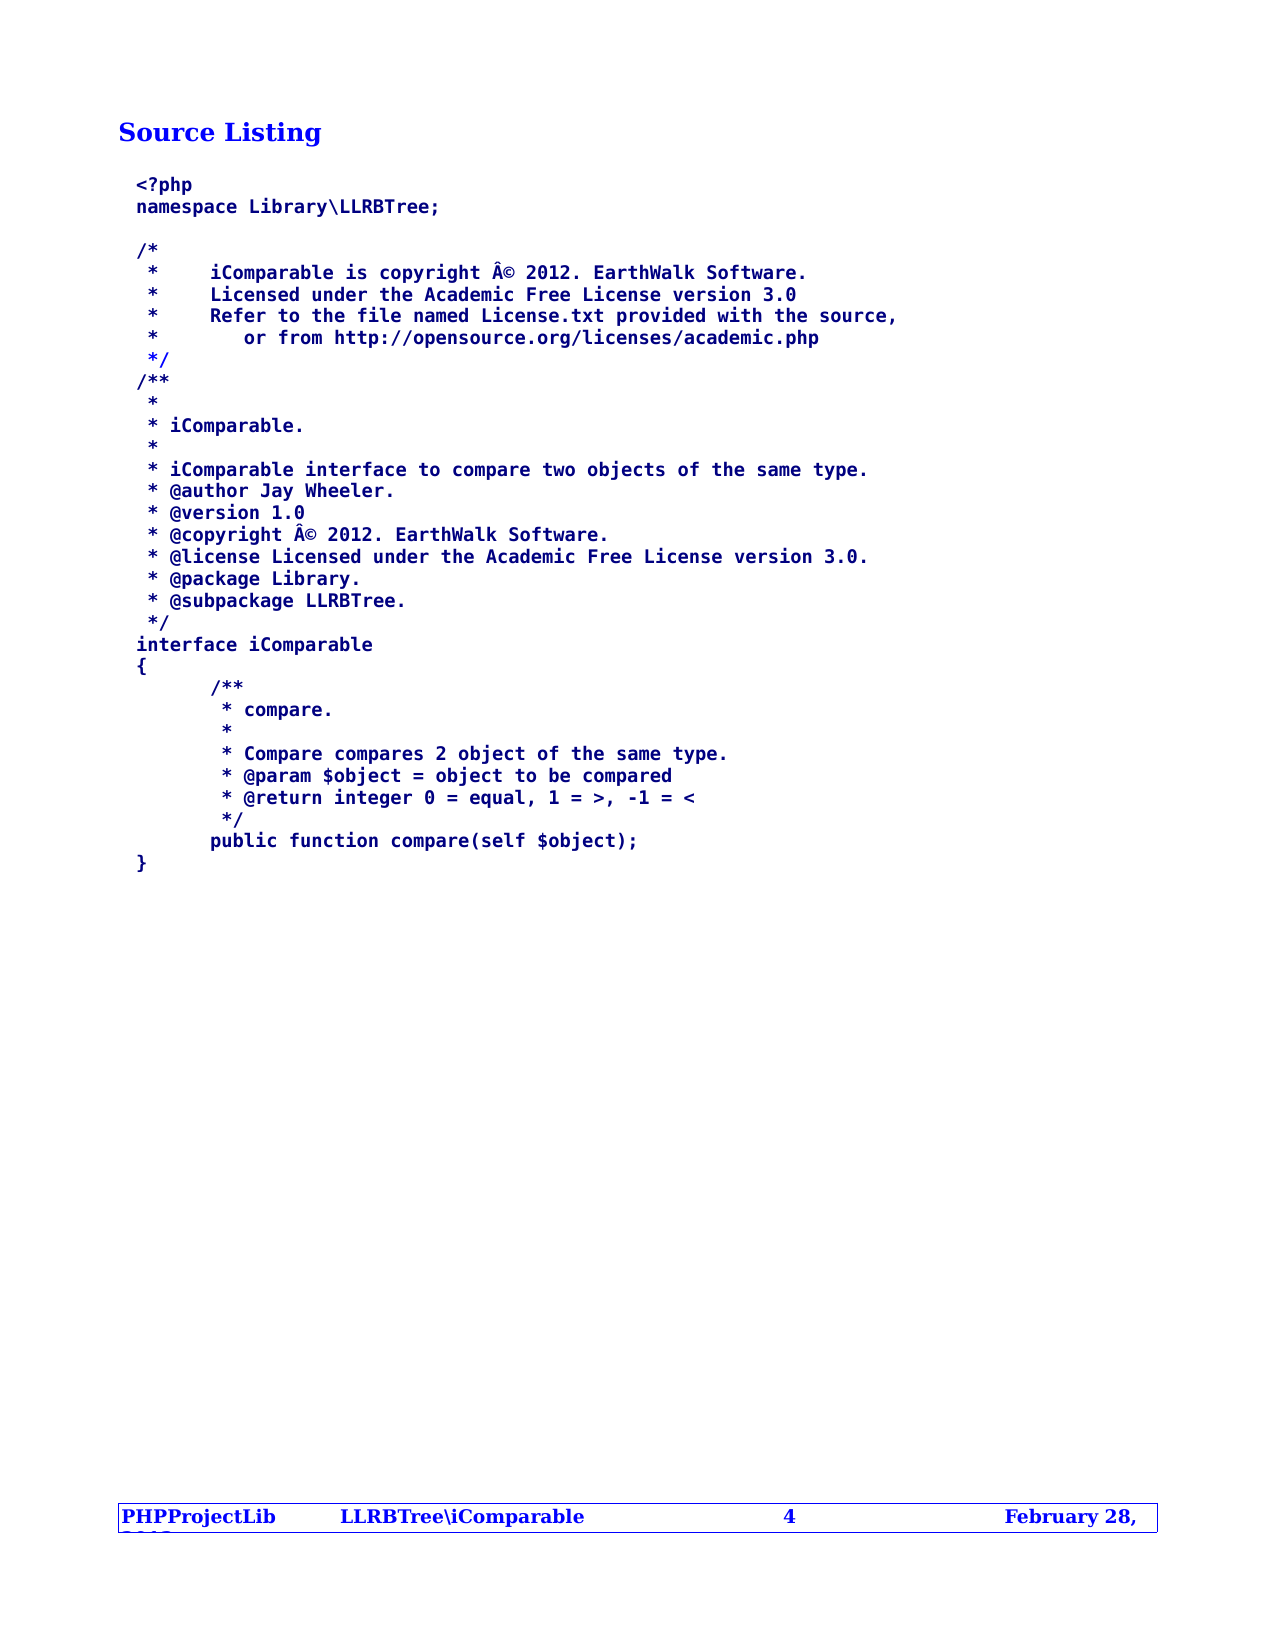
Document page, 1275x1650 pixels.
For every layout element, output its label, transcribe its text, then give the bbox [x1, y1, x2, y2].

list * Licensed under the Academic Free License version 3.0 [136, 283, 1157, 305]
list * @version 1.0 [136, 502, 1157, 524]
list } [136, 852, 1157, 874]
list * compare. [136, 699, 1157, 721]
list * @return integer 0 = equal, 1 = >, -1 = < [136, 787, 1157, 808]
list * or from http://opensource.org/licenses/academic.php [136, 327, 1157, 349]
list { [136, 655, 1157, 677]
title Source Listing [118, 118, 1157, 147]
list <?php [136, 174, 1157, 196]
list * @author Jay Wheeler. [136, 480, 1157, 502]
list namespace Library\LLRBTree; [136, 196, 1157, 218]
list public function compare(self $object); [136, 830, 1157, 852]
list */ [136, 612, 1157, 633]
list * @subpackage LLRBTree. [136, 590, 1157, 612]
list * [136, 437, 1157, 458]
list * @param $object = object to be compared [136, 765, 1157, 787]
list */ [136, 808, 1157, 830]
list * Compare compares 2 object of the same type. [136, 743, 1157, 765]
list /** [136, 677, 1157, 699]
list * Refer to the file named License.txt provided with the source, [136, 305, 1157, 327]
list interface iComparable [136, 633, 1157, 655]
list /** [136, 371, 1157, 393]
list * @copyright Â© 2012. EarthWalk Software. [136, 524, 1157, 546]
list * iComparable interface to compare two objects of the same type. [136, 458, 1157, 480]
list * @package Library. [136, 568, 1157, 590]
list * [136, 393, 1157, 415]
list * iComparable is copyright Â© 2012. EarthWalk Software. [136, 262, 1157, 283]
list /* [136, 240, 1157, 262]
list */ [136, 349, 1157, 371]
list * @license Licensed under the Academic Free License version 3.0. [136, 546, 1157, 568]
list * [136, 721, 1157, 743]
list * iComparable. [136, 415, 1157, 437]
